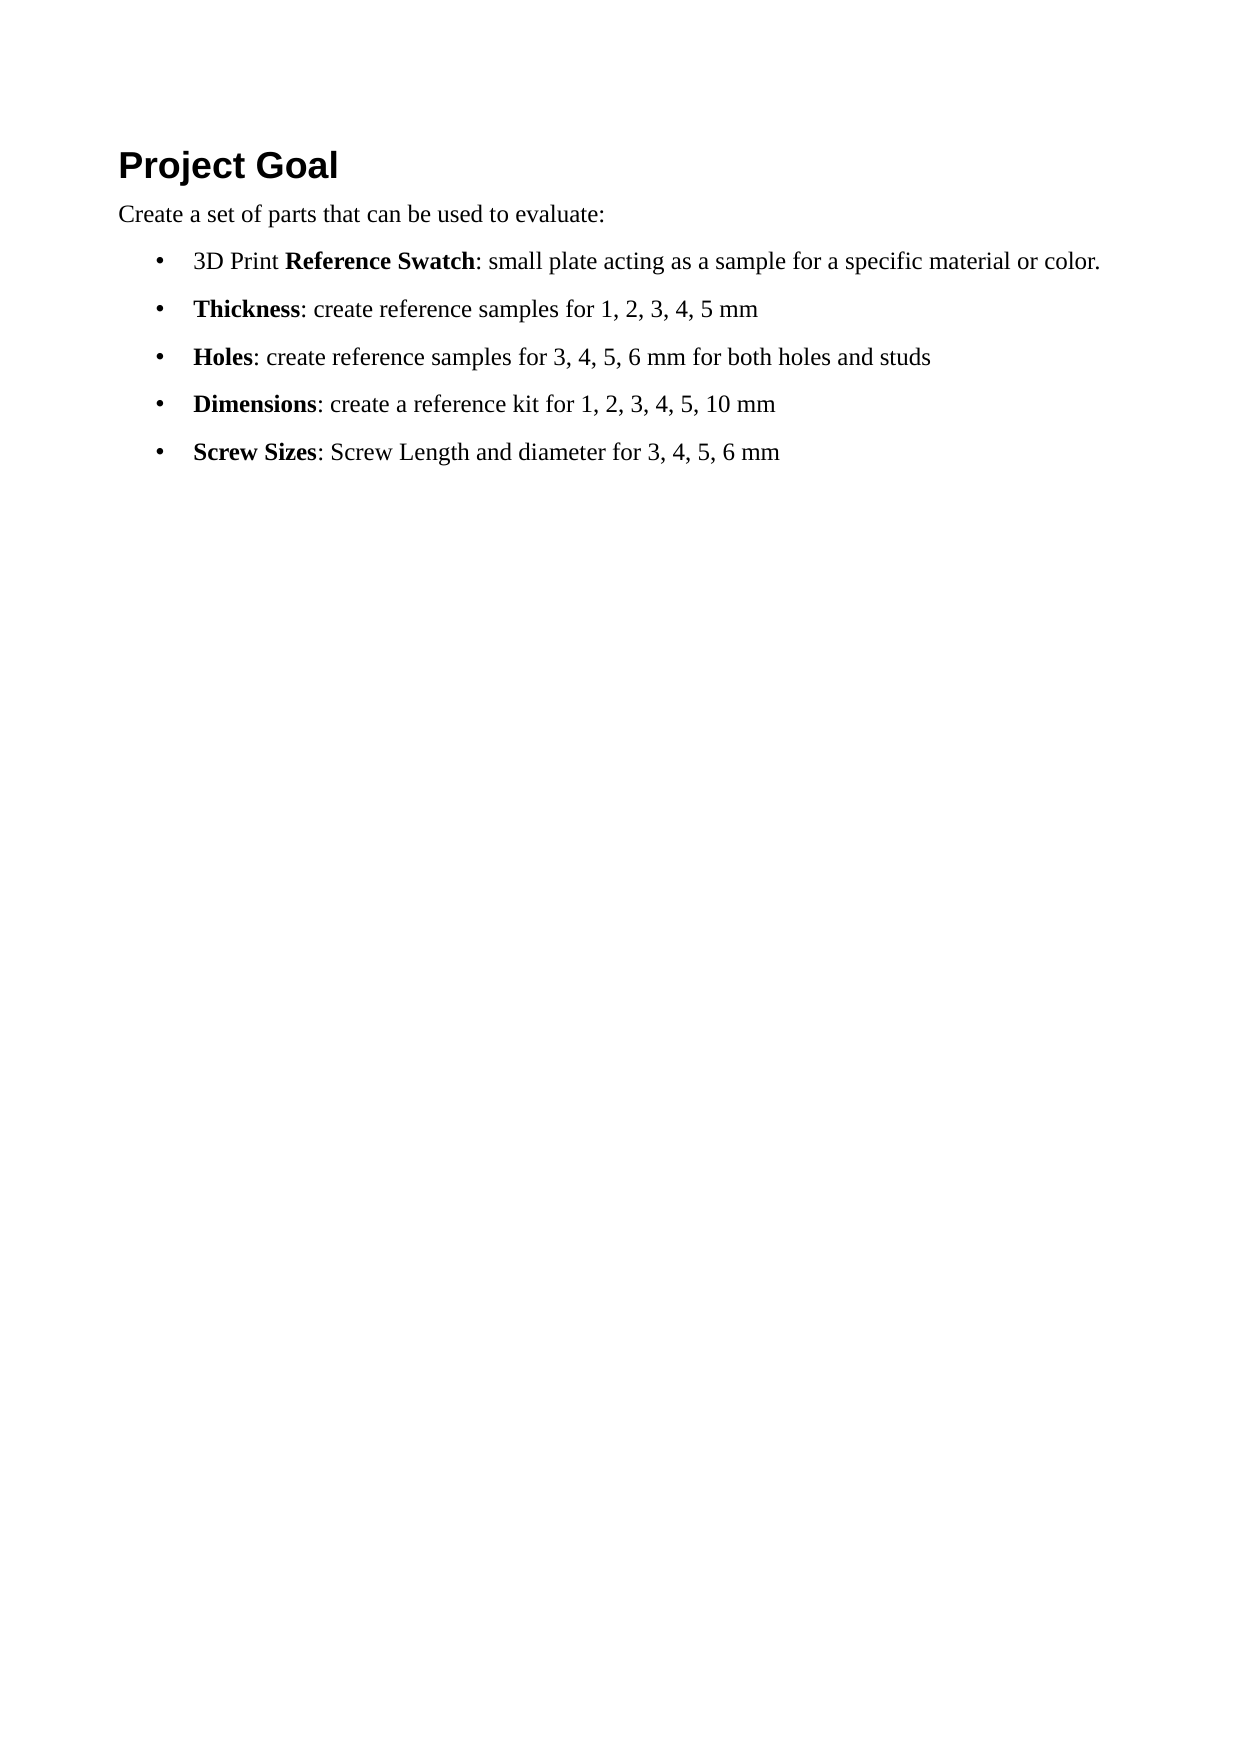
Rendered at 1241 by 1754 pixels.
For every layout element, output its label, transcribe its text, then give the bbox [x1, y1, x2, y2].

list 3D Print Reference Swatch: small plate acting as a sample for a specific material or color. [156, 246, 1122, 275]
subtitle Project Goal [118, 143, 1122, 186]
text Create a set of parts that can be used to evaluate: [118, 199, 1122, 227]
list Holes: create reference samples for 3, 4, 5, 6 mm for both holes and studs [156, 342, 1122, 370]
list Screw Sizes: Screw Length and diameter for 3, 4, 5, 6 mm [156, 437, 1122, 466]
list Thickness: create reference samples for 1, 2, 3, 4, 5 mm [156, 294, 1122, 323]
list Dimensions: create a reference kit for 1, 2, 3, 4, 5, 10 mm [156, 389, 1122, 418]
